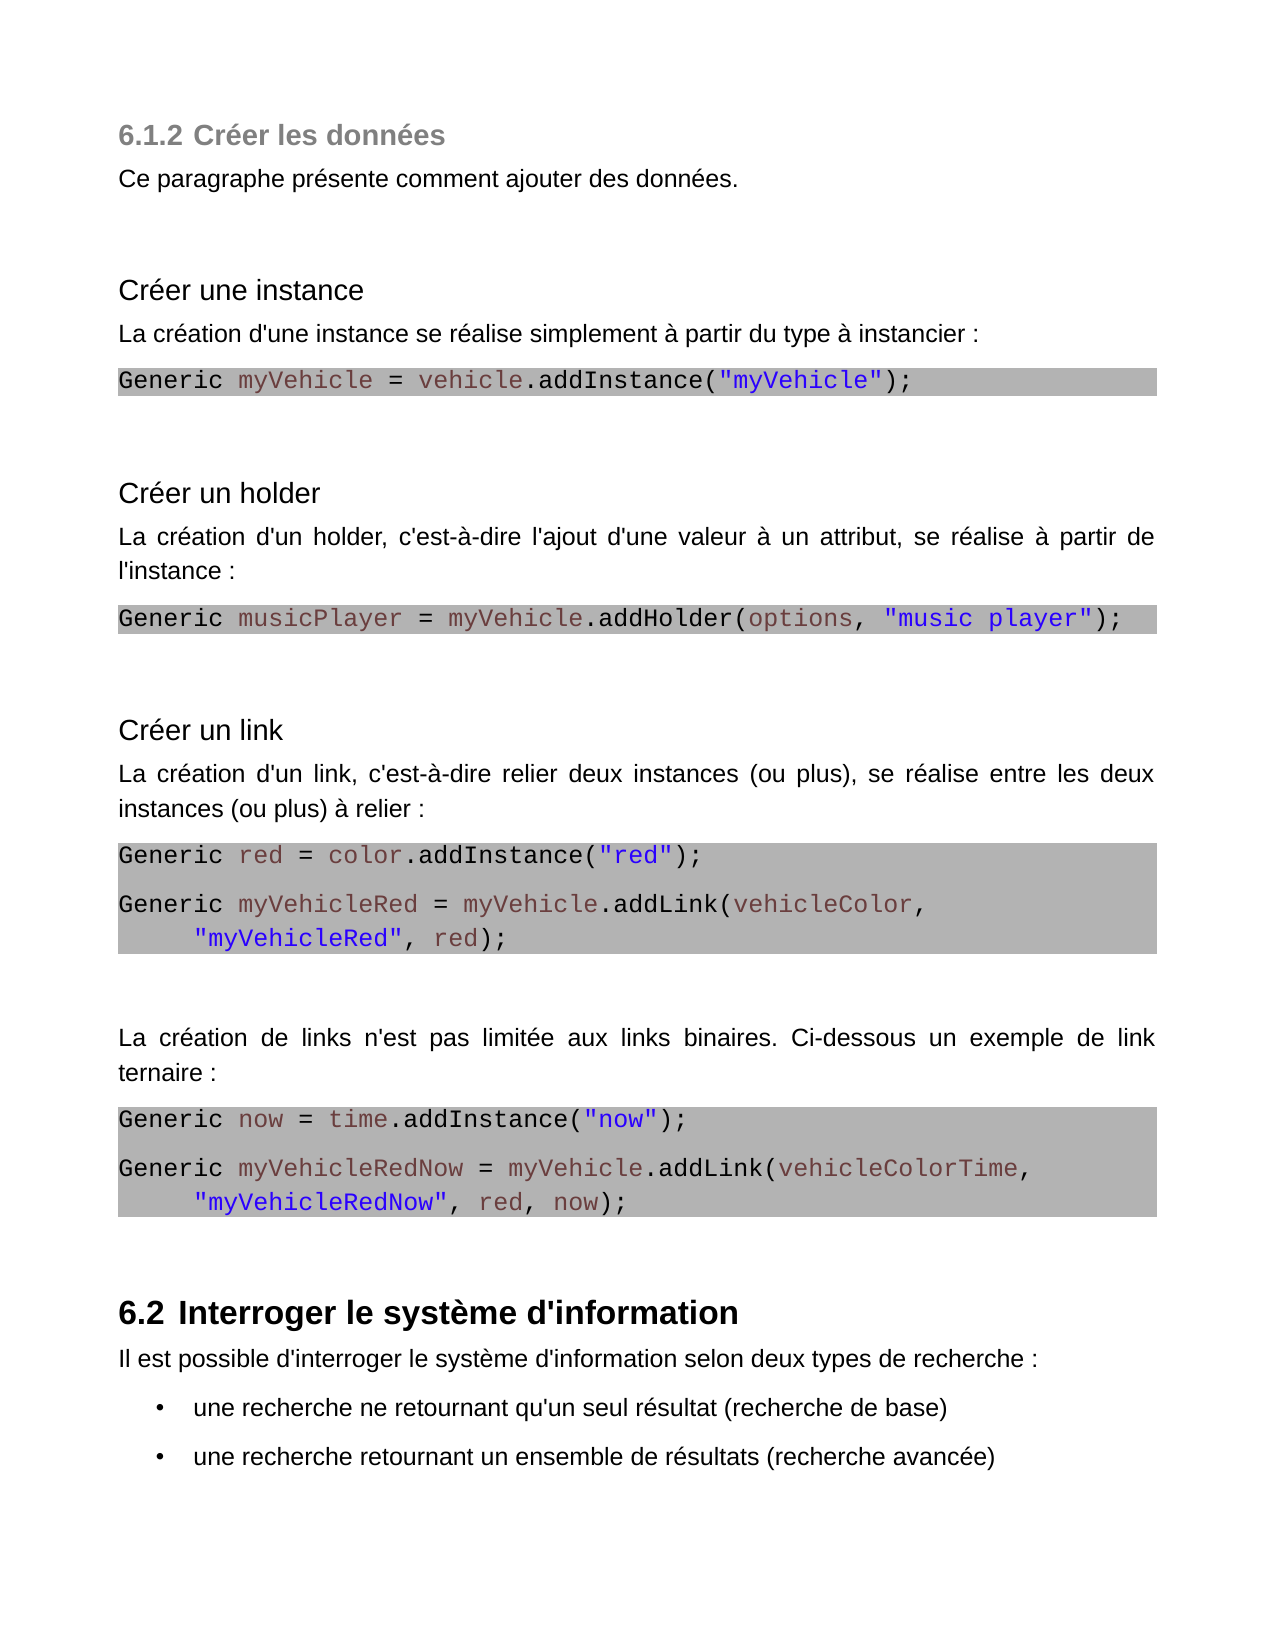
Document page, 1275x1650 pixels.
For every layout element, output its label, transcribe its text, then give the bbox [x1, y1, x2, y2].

text Generic myVehicleRed = myVehicle.addLink(vehicleColor, "myVehicleRed", red); [118, 892, 1157, 954]
text Generic myVehicleRedNow = myVehicle.addLink(vehicleColorTime, "myVehicleRedNow", red, now); [118, 1155, 1157, 1217]
text La création d'un link, c'est-à-dire relier deux instances (ou plus), se réalise entre les deux instances (ou plus) à relier : [118, 759, 1157, 823]
text Generic now = time.addInstance("now"); [118, 1107, 1157, 1135]
text La création d'un holder, c'est-à-dire l'ajout d'une valeur à un attribut, se réalise à partir de l'instance : [118, 522, 1157, 585]
subtitle Créer les données [118, 118, 1157, 152]
subtitle Créer une instance [118, 273, 1157, 306]
text La création d'une instance se réalise simplement à partir du type à instancier : [118, 319, 1157, 347]
text Generic musicPlayer = myVehicle.addHolder(options, "music player"); [118, 605, 1157, 634]
list une recherche ne retournant qu'un seul résultat (recherche de base) [156, 1393, 1157, 1422]
subtitle Créer un link [118, 713, 1157, 747]
text Ce paragraphe présente comment ajouter des données. [118, 164, 1157, 193]
text Il est possible d'interroger le système d'information selon deux types de recherche : [118, 1344, 1157, 1373]
text Generic myVehicle = vehicle.addInstance("myVehicle"); [118, 368, 1157, 396]
subtitle Interroger le système d'information [118, 1293, 1157, 1332]
text Generic red = color.addInstance("red"); [118, 843, 1157, 871]
text La création de links n'est pas limitée aux links binaires. Ci-dessous un exemple de link ternaire : [118, 1023, 1157, 1086]
subtitle Créer un holder [118, 476, 1157, 509]
list une recherche retournant un ensemble de résultats (recherche avancée) [156, 1442, 1157, 1471]
